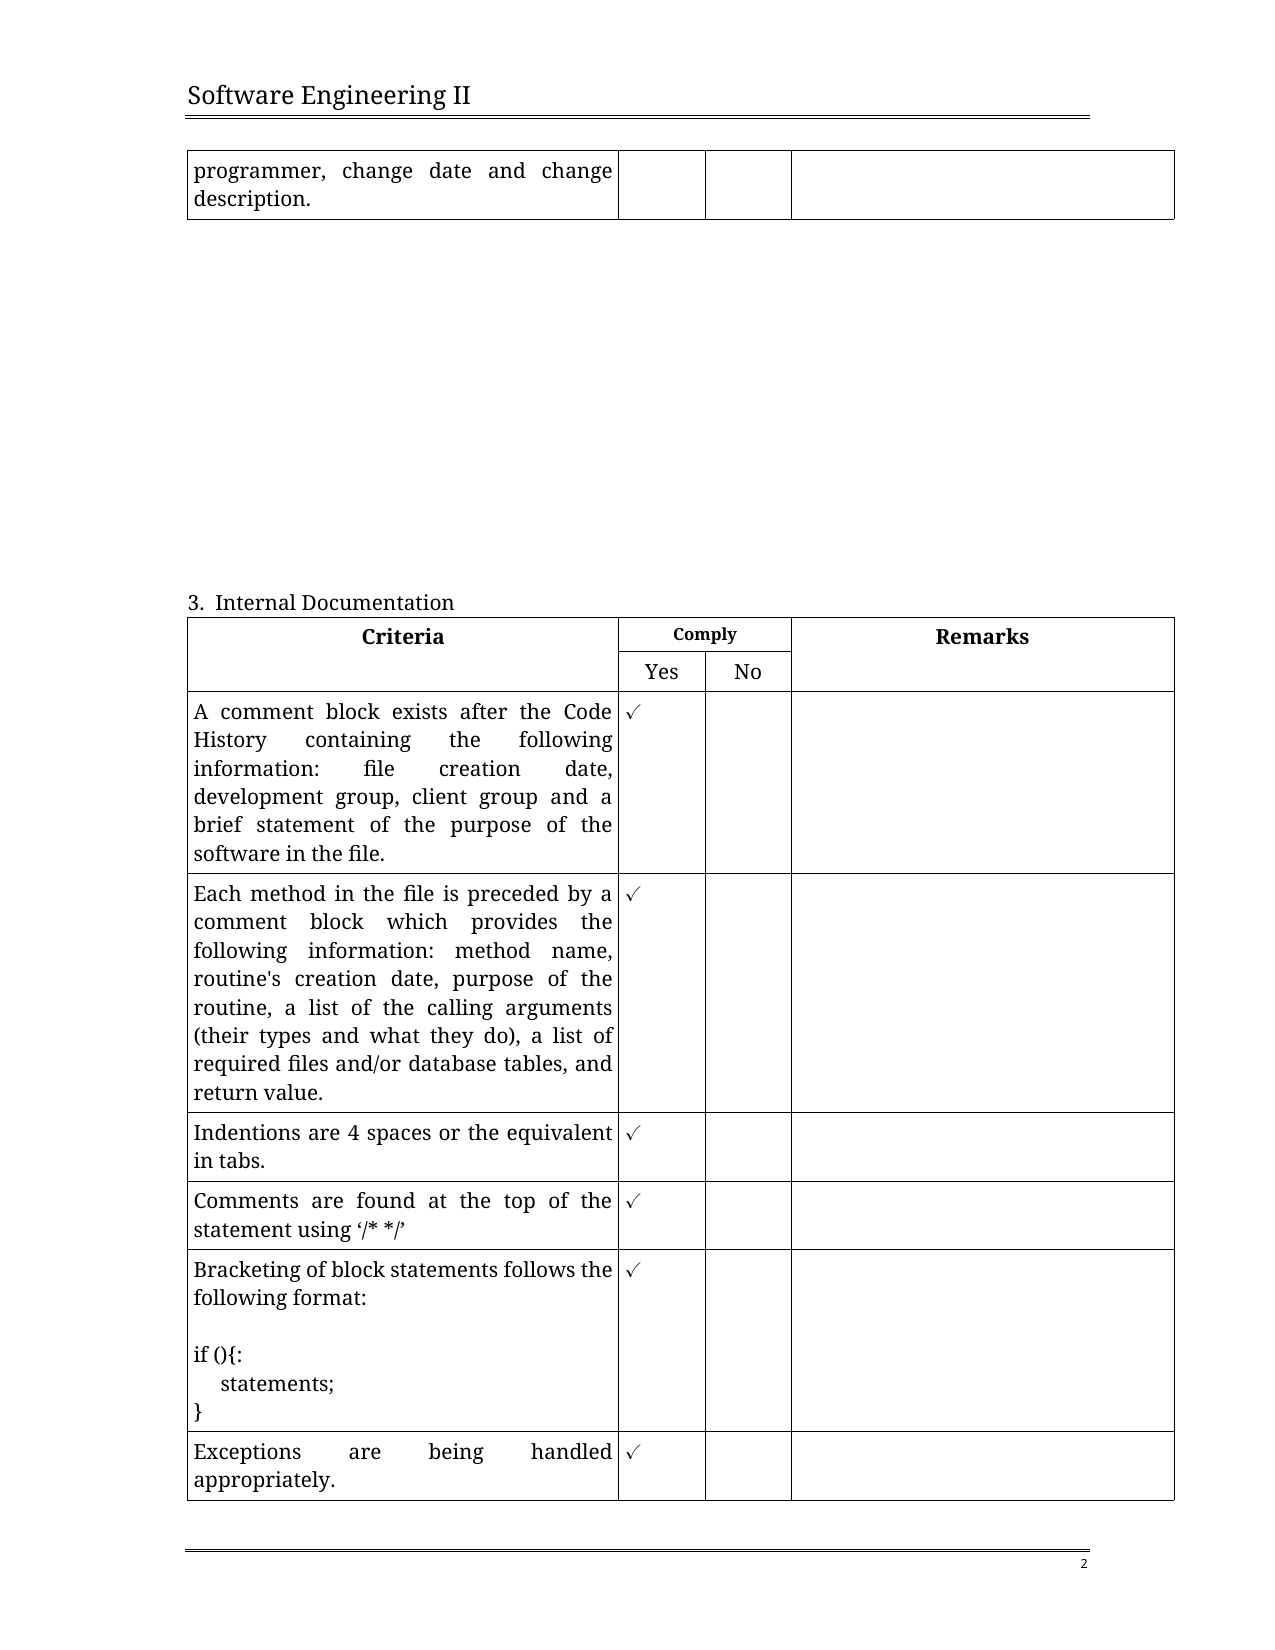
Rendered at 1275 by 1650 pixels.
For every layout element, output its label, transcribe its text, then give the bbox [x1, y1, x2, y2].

table_cell Exceptions are being handled appropriately. [188, 1432, 618, 1500]
table_cell Yes [619, 652, 705, 691]
table_cell ✓ [619, 1182, 705, 1249]
table_cell ✓ [619, 874, 705, 1112]
table_cell [792, 692, 1174, 873]
table_cell A comment block exists after the Code History containing the following information: file creation date, development group, client group and a brief statement of the purpose of the software in the file. [188, 692, 618, 873]
table_cell [792, 1250, 1174, 1431]
table_cell [792, 1432, 1174, 1500]
table_cell [706, 1113, 791, 1181]
table_cell [706, 692, 791, 873]
table_cell [792, 1113, 1174, 1181]
table_cell [706, 1432, 791, 1500]
table_cell [706, 874, 791, 1112]
table_cell [706, 151, 791, 218]
table_cell ✓ [619, 1250, 705, 1431]
table_cell Comments are found at the top of the statement using ‘/* */’ [188, 1182, 618, 1249]
table_cell [706, 1250, 791, 1431]
table_cell ✓ [619, 692, 705, 873]
table_cell [792, 874, 1174, 1112]
table_cell [619, 151, 705, 218]
table_cell programmer, change date and change description. [188, 151, 618, 218]
table_header Comply [619, 618, 791, 651]
table_cell [792, 1182, 1174, 1249]
table_header Remarks [792, 618, 1174, 691]
text 3. Internal Documentation [187, 588, 1087, 617]
table_cell [792, 151, 1174, 218]
table_cell [706, 1182, 791, 1249]
table_cell Each method in the file is preceded by a comment block which provides the following information: method name, routine's creation date, purpose of the routine, a list of the calling arguments (their types and what they do), a list of required files and/or database tables, and return value. [188, 874, 618, 1112]
table_cell Bracketing of block statements follows the following format: if (){: statements; } [188, 1250, 618, 1431]
table_cell No [706, 652, 791, 691]
table_cell Indentions are 4 spaces or the equivalent in tabs. [188, 1113, 618, 1181]
table_cell ✓ [619, 1432, 705, 1500]
table_cell ✓ [619, 1113, 705, 1181]
table_header Criteria [188, 618, 618, 691]
